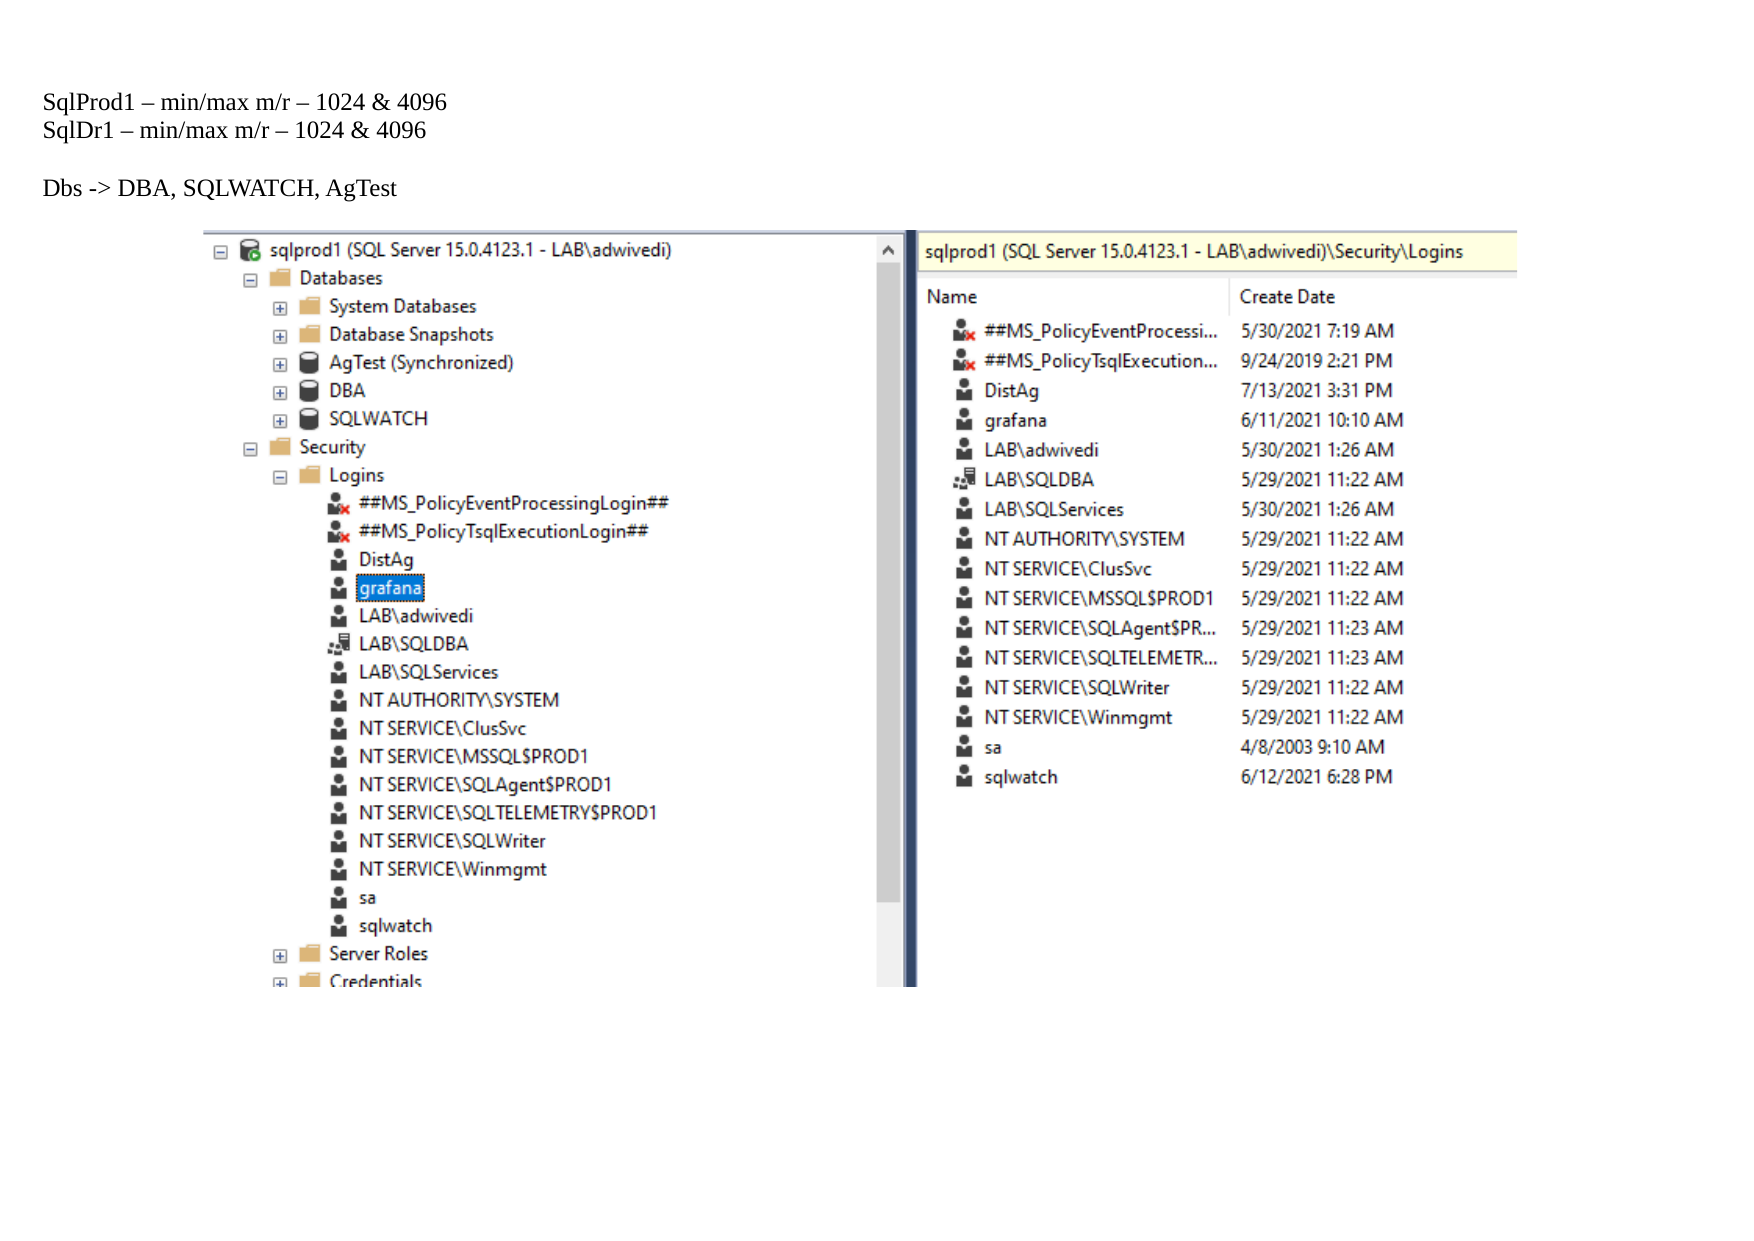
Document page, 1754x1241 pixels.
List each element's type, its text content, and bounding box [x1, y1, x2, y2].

text Dbs -> DBA, SQLWATCH, AgTest [42, 173, 1678, 202]
text SqlProd1 – min/max m/r – 1024 & 4096 [42, 87, 1678, 115]
picture [203, 230, 1518, 987]
text SqlDr1 – min/max m/r – 1024 & 4096 [42, 115, 1678, 144]
